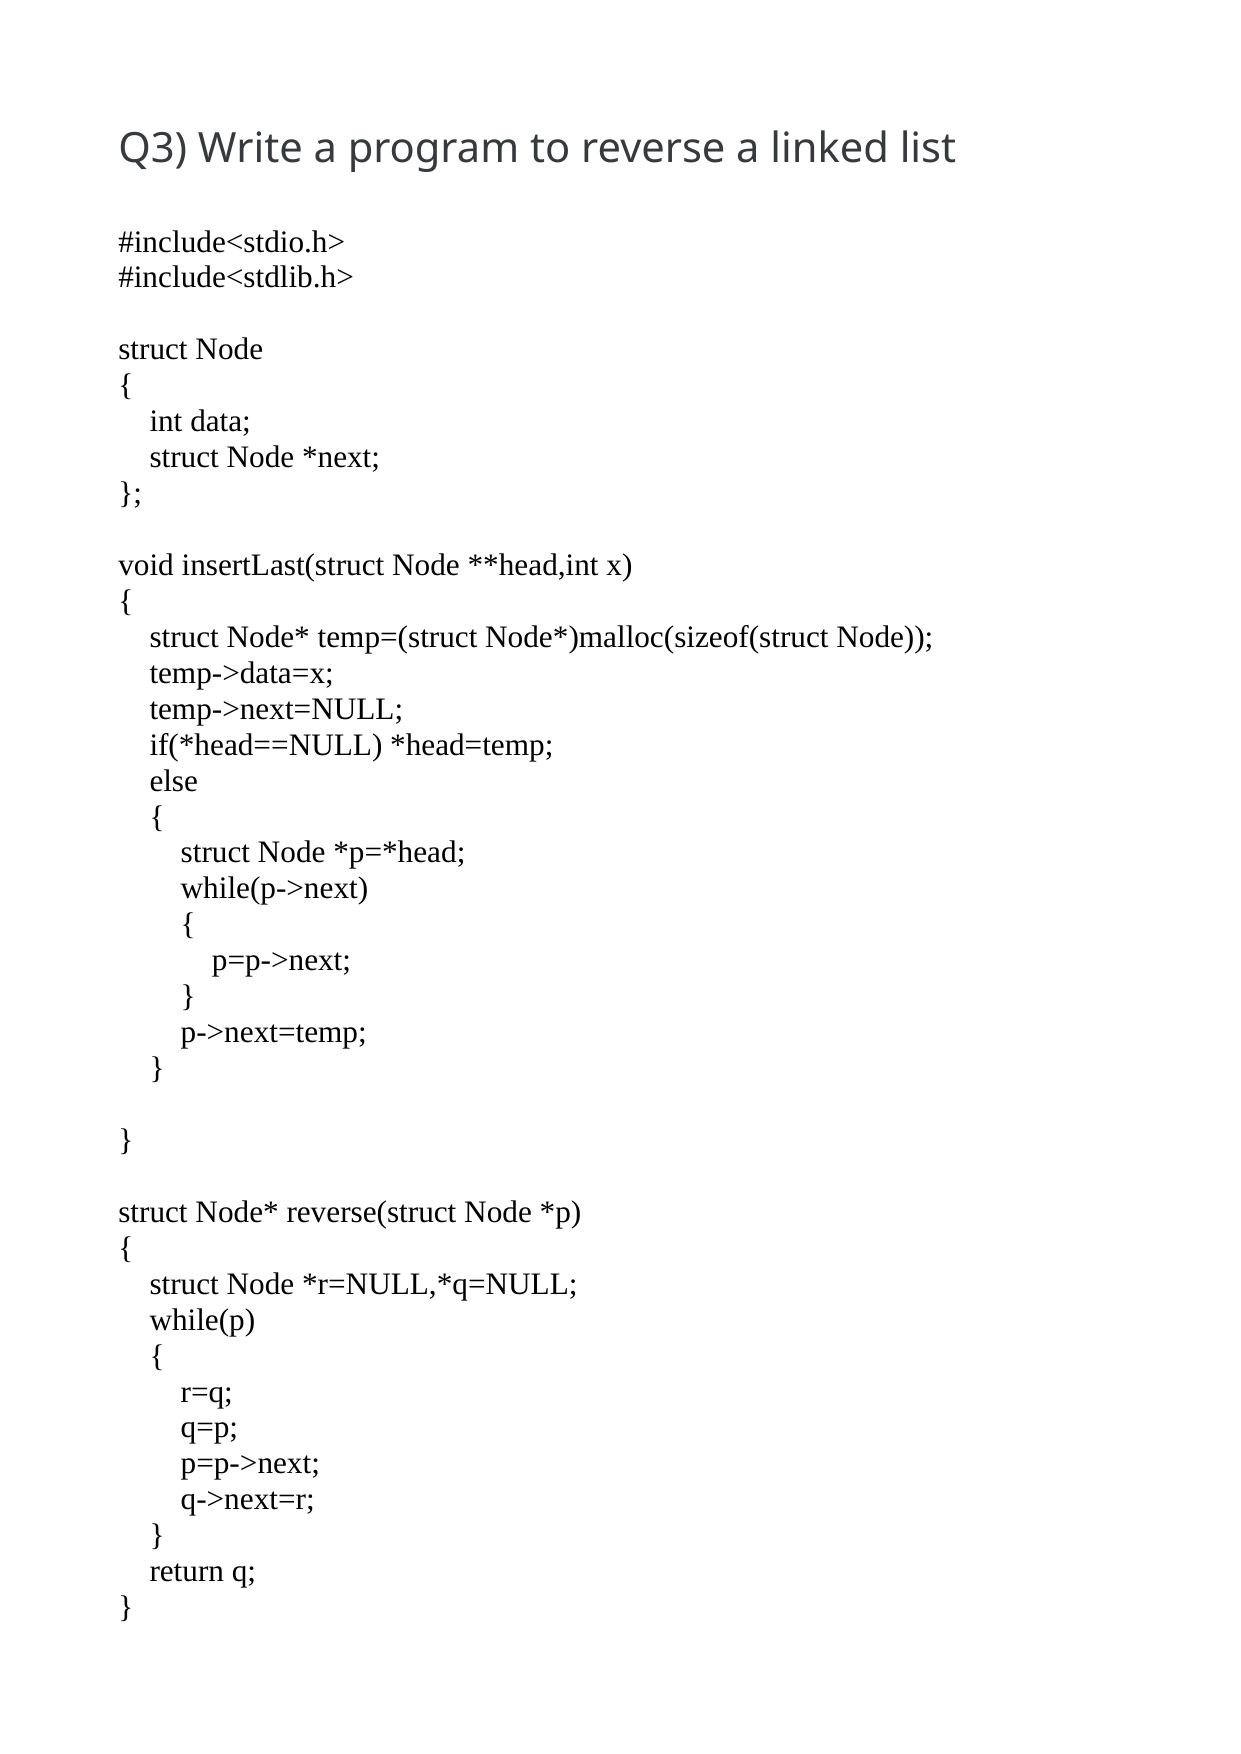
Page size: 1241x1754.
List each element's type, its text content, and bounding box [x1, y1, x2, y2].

text #include<stdlib.h> [118, 259, 1122, 295]
text { [118, 367, 1122, 402]
text { [118, 1337, 1122, 1373]
text p=p->next; [118, 1445, 1122, 1481]
text { [118, 906, 1122, 942]
text } [118, 1517, 1122, 1552]
text struct Node *r=NULL,*q=NULL; [118, 1265, 1122, 1301]
text void insertLast(struct Node **head,int x) [118, 546, 1122, 582]
text int data; [118, 402, 1122, 438]
text return q; [118, 1552, 1122, 1588]
text q=p; [118, 1409, 1122, 1445]
text } [118, 1588, 1122, 1624]
text } [118, 1049, 1122, 1085]
text while(p) [118, 1301, 1122, 1337]
text { [118, 1229, 1122, 1265]
text if(*head==NULL) *head=temp; [118, 726, 1122, 762]
text else [118, 762, 1122, 798]
text temp->data=x; [118, 654, 1122, 690]
text { [118, 798, 1122, 834]
text } [118, 1121, 1122, 1157]
text while(p->next) [118, 870, 1122, 906]
text struct Node* temp=(struct Node*)malloc(sizeof(struct Node)); [118, 618, 1122, 654]
text { [118, 582, 1122, 618]
text }; [118, 474, 1122, 510]
text struct Node *p=*head; [118, 834, 1122, 870]
text struct Node* reverse(struct Node *p) [118, 1193, 1122, 1229]
text #include<stdio.h> [118, 223, 1122, 259]
text temp->next=NULL; [118, 690, 1122, 726]
text q->next=r; [118, 1481, 1122, 1517]
text p->next=temp; [118, 1013, 1122, 1049]
text struct Node [118, 331, 1122, 367]
text } [118, 977, 1122, 1013]
text struct Node *next; [118, 438, 1122, 474]
text p=p->next; [118, 942, 1122, 977]
text r=q; [118, 1373, 1122, 1409]
text Q3) Write a program to reverse a linked list [118, 118, 1122, 175]
